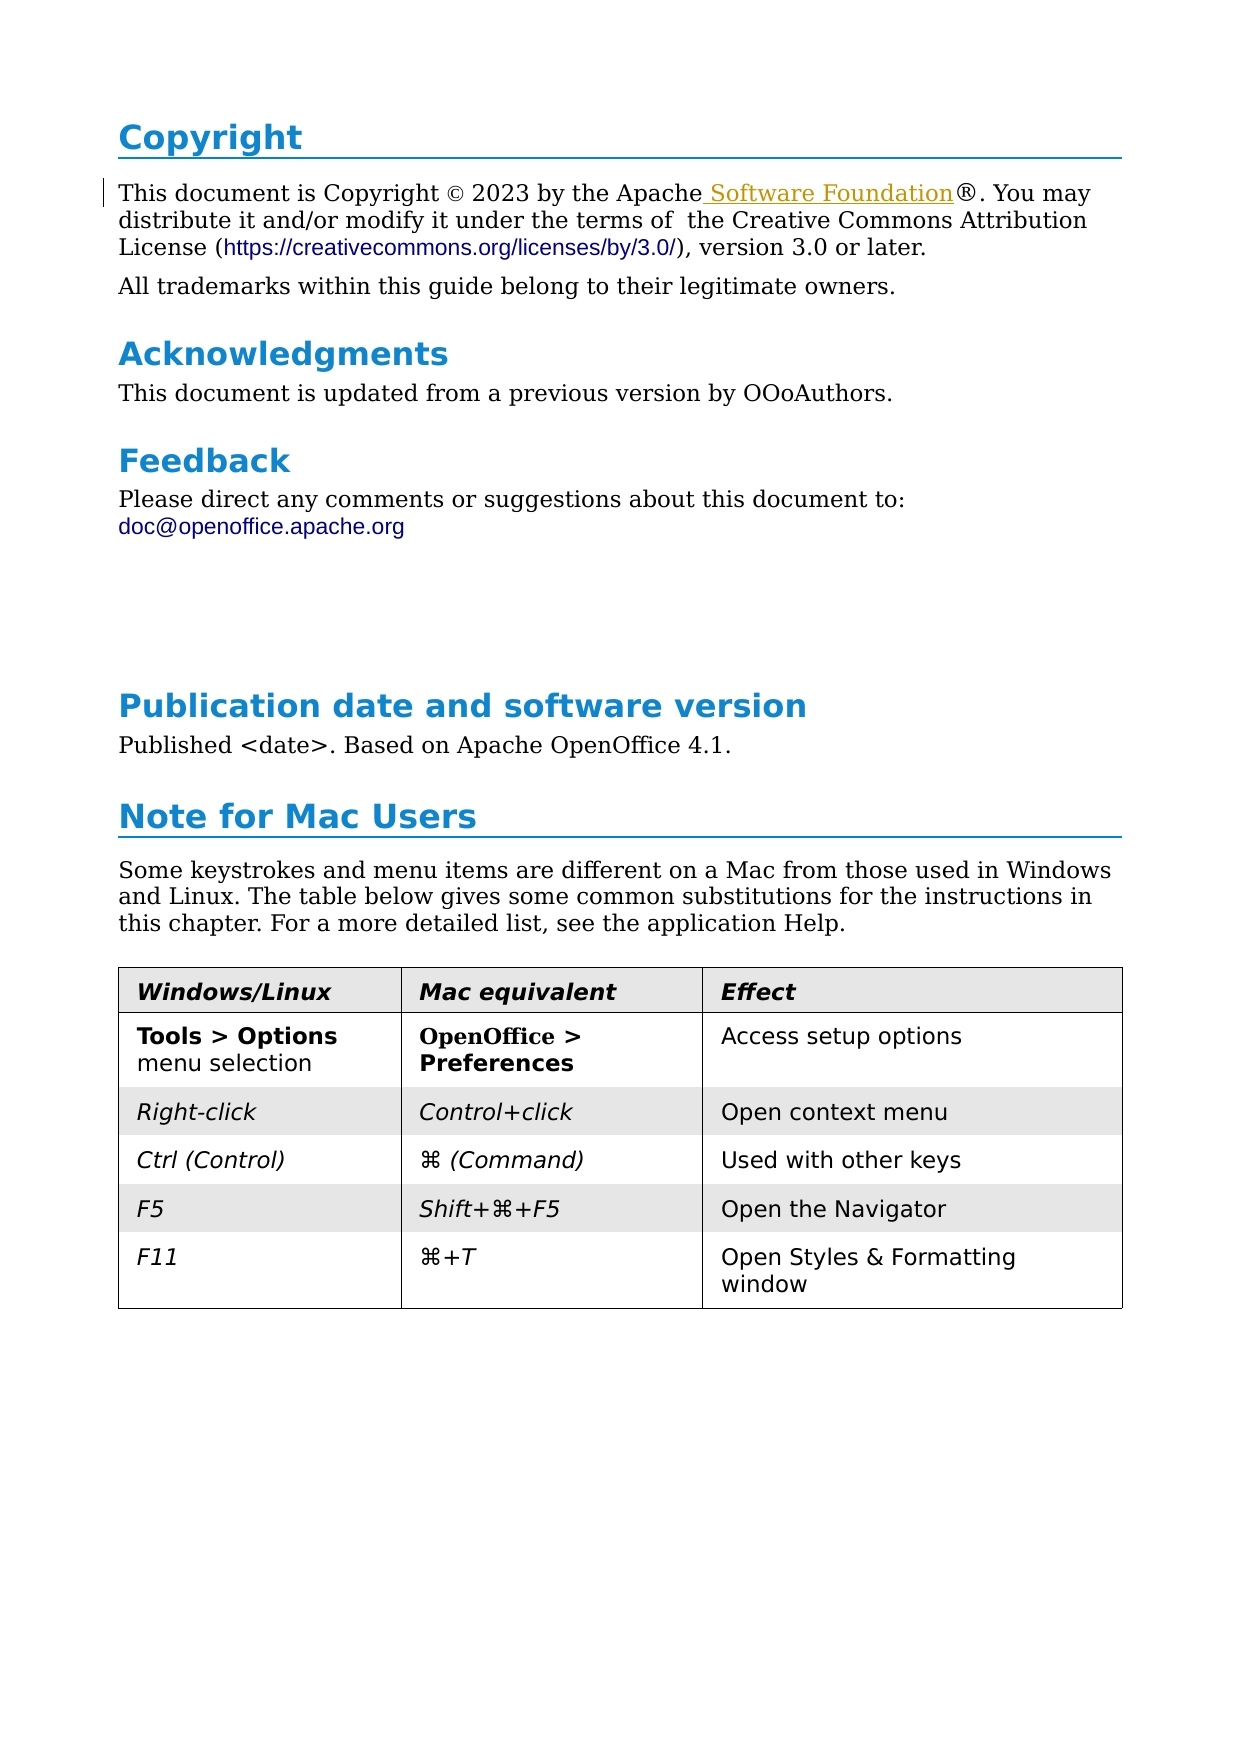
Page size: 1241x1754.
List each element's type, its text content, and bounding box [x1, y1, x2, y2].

table_cell Right-click [119, 1087, 401, 1135]
text This document is Copyright © 2023 by the Apache Software Foundation®. You may distribute it and/or modify it under the terms of the Creative Commons Attribution License (https://creativecommons.org/licenses/by/3.0/), version 3.0 or later. [118, 178, 1122, 261]
text This document is updated from a previous version by OOoAuthors. [118, 380, 1122, 406]
table_cell Access setup options [703, 1013, 1122, 1087]
text Please direct any comments or suggestions about this document to: doc@openoffice.apache.org [118, 486, 1122, 539]
table_cell Open the Navigator [703, 1184, 1122, 1232]
table_cell Tools > Options menu selection [119, 1013, 401, 1087]
table_cell Ctrl (Control) [119, 1135, 401, 1184]
table_cell F5 [119, 1184, 401, 1232]
subtitle Note for Mac Users [118, 797, 1122, 836]
table_cell z+T [402, 1233, 702, 1308]
text Published <date>. Based on Apache OpenOffice 4.1. [118, 732, 1122, 759]
text Publication date and software version [118, 688, 1122, 726]
table_header Windows/Linux [119, 968, 401, 1012]
table_cell F11 [119, 1233, 401, 1308]
text Some keystrokes and menu items are different on a Mac from those used in Windows and Linux. The table below gives some common substitutions for the instructions in this chapter. For a more detailed list, see the application Help. [118, 857, 1122, 937]
table_cell OpenOffice > Preferences [402, 1013, 702, 1087]
table_cell z (Command) [402, 1135, 702, 1184]
text All trademarks within this guide belong to their legitimate owners. [118, 273, 1122, 300]
text Feedback [118, 443, 1122, 480]
table_cell Shift+z+F5 [402, 1184, 702, 1232]
table_header Effect [703, 968, 1122, 1012]
subtitle Copyright [118, 118, 1122, 157]
table_cell Open context menu [703, 1087, 1122, 1135]
text Acknowledgments [118, 336, 1122, 373]
table_header Mac equivalent [402, 968, 702, 1012]
table_cell Control+click [402, 1087, 702, 1135]
table_cell Used with other keys [703, 1135, 1122, 1184]
table_cell Open Styles & Formatting window [703, 1233, 1122, 1308]
